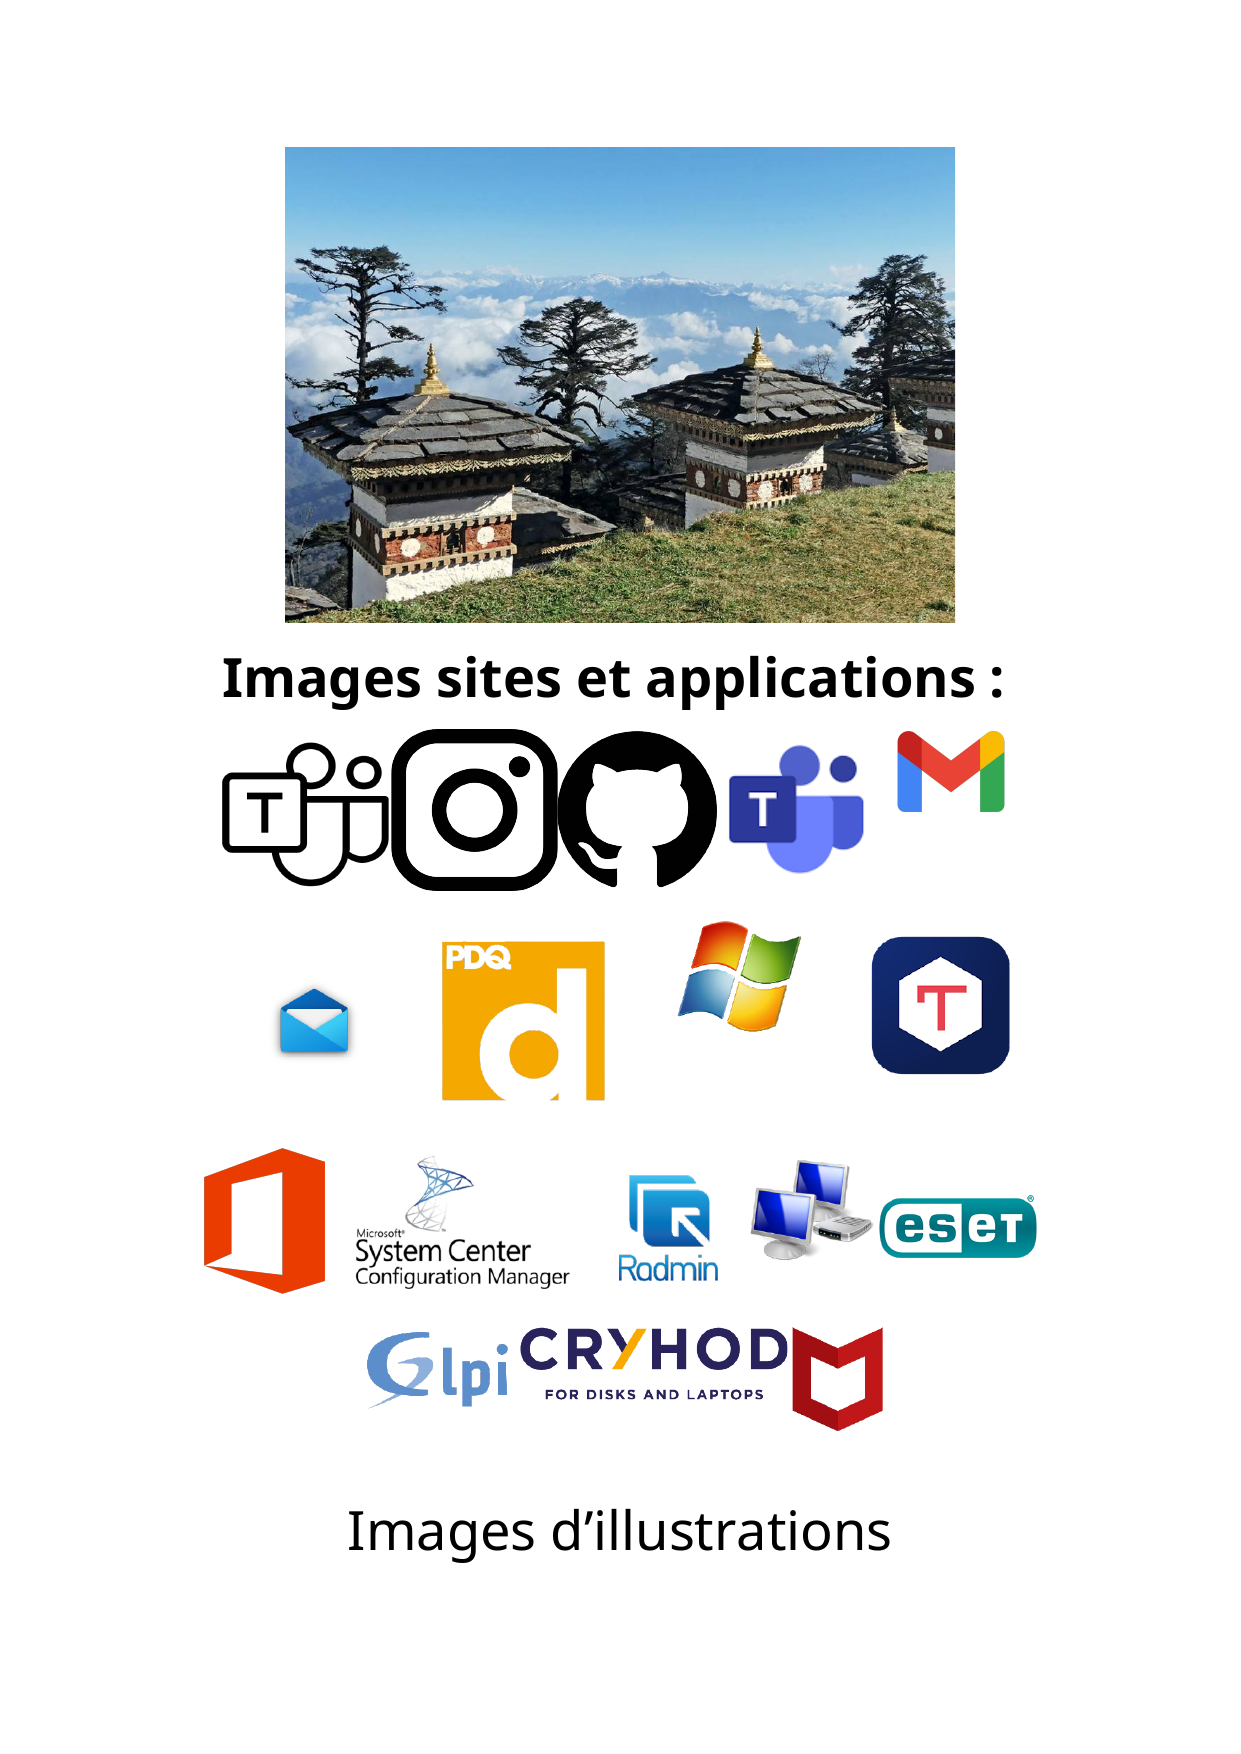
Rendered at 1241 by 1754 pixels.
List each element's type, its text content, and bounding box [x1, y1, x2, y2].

text Images d’illustrations [148, 1492, 1093, 1566]
text Images sites et applications : [148, 639, 1093, 713]
